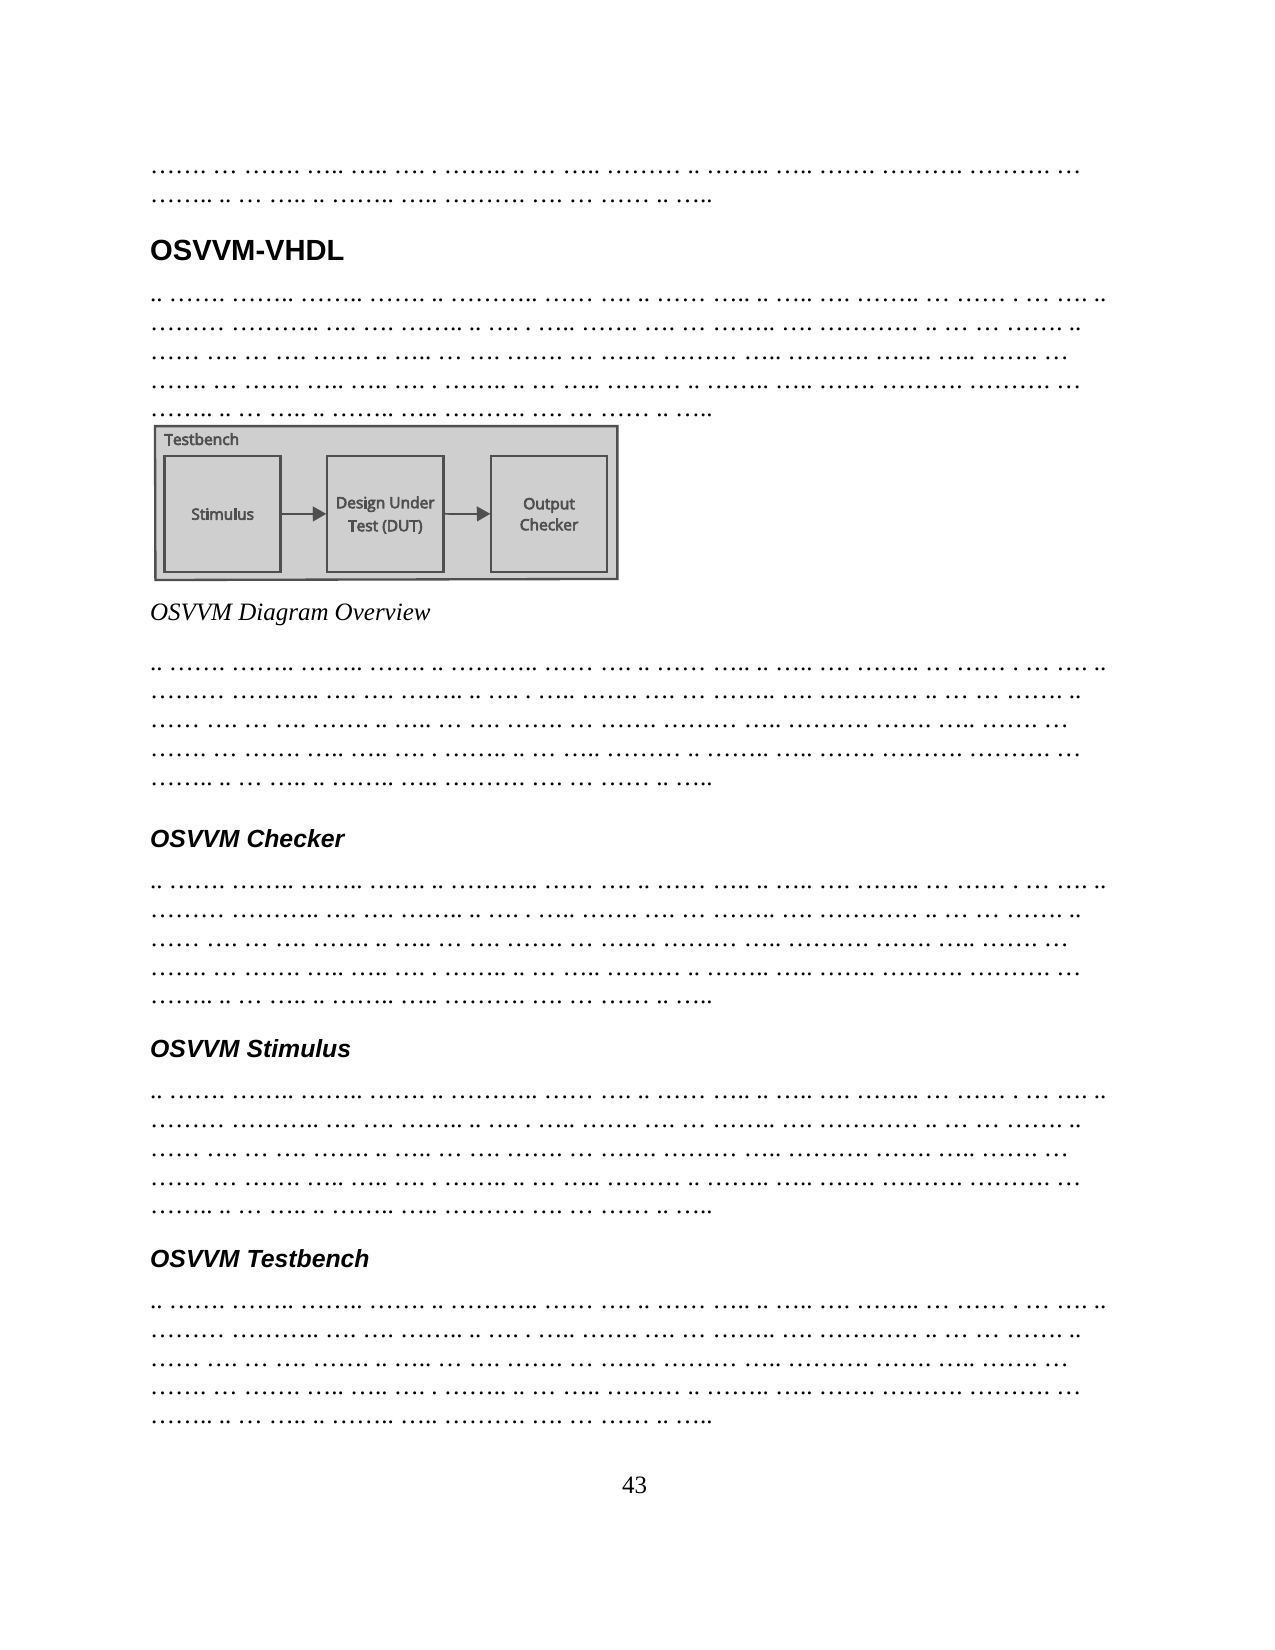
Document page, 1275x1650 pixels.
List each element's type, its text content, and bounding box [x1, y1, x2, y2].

subtitle OSVVM Stimulus [150, 1034, 1125, 1063]
text .. ……. …….. …….. ……. .. ……….. …… …. .. …… ….. .. ….. …. …….. … …… . … …. .. ……… ……….. …. …. …….. .. …. . ….. ……. …. … …….. …. ………… .. … … ……. .. …… …. … …. ……. .. ….. … …. ……. … ……. ……… ….. ………. ……. ….. ……. … ……. … ……. ….. ….. …. . …….. .. … ….. ……… .. …….. ….. ……. ………. ………. … …….. .. … ….. .. …….. ….. ………. …. … …… .. ….. [150, 866, 1125, 1009]
text .. ……. …….. …….. ……. .. ……….. …… …. .. …… ….. .. ….. …. …….. … …… . … …. .. ……… ……….. …. …. …….. .. …. . ….. ……. …. … …….. …. ………… .. … … ……. .. …… …. … …. ……. .. ….. … …. ……. … ……. ……… ….. ………. ……. ….. ……. … ……. … ……. ….. ….. …. . …….. .. … ….. ……… .. …….. ….. ……. ………. ………. … …….. .. … ….. .. …….. ….. ………. …. … …… .. ….. [150, 1285, 1125, 1429]
subtitle OSVVM-VHDL [150, 232, 1125, 266]
text .. ……. …….. …….. ……. .. ……….. …… …. .. …… ….. .. ….. …. …….. … …… . … …. .. ……… ……….. …. …. …….. .. …. . ….. ……. …. … …….. …. ………… .. … … ……. .. …… …. … …. ……. .. ….. … …. ……. … ……. ……… ….. ………. ……. ….. ……. … ……. … ……. ….. ….. …. . …….. .. … ….. ……… .. …….. ….. ……. ………. ………. … …….. .. … ….. .. …….. ….. ………. …. … …… .. ….. [150, 278, 1125, 422]
text OSVVM Diagram Overview [150, 597, 1125, 625]
text ……. … ……. ….. ….. …. . …….. .. … ….. ……… .. …….. ….. ……. ………. ………. … …….. .. … ….. .. …….. ….. ………. …. … …… .. ….. [150, 150, 1125, 207]
text .. ……. …….. …….. ……. .. ……….. …… …. .. …… ….. .. ….. …. …….. … …… . … …. .. ……… ……….. …. …. …….. .. …. . ….. ……. …. … …….. …. ………… .. … … ……. .. …… …. … …. ……. .. ….. … …. ……. … ……. ……… ….. ………. ……. ….. ……. … ……. … ……. ….. ….. …. . …….. .. … ….. ……… .. …….. ….. ……. ………. ………. … …….. .. … ….. .. …….. ….. ………. …. … …… .. ….. [150, 1075, 1125, 1219]
text .. ……. …….. …….. ……. .. ……….. …… …. .. …… ….. .. ….. …. …….. … …… . … …. .. ……… ……….. …. …. …….. .. …. . ….. ……. …. … …….. …. ………… .. … … ……. .. …… …. … …. ……. .. ….. … …. ……. … ……. ……… ….. ………. ……. ….. ……. … ……. … ……. ….. ….. …. . …….. .. … ….. ……… .. …….. ….. ……. ………. ………. … …….. .. … ….. .. …….. ….. ………. …. … …… .. ….. [150, 647, 1125, 791]
subtitle OSVVM Testbench [150, 1244, 1125, 1273]
subtitle OSVVM Checker [150, 824, 1125, 853]
